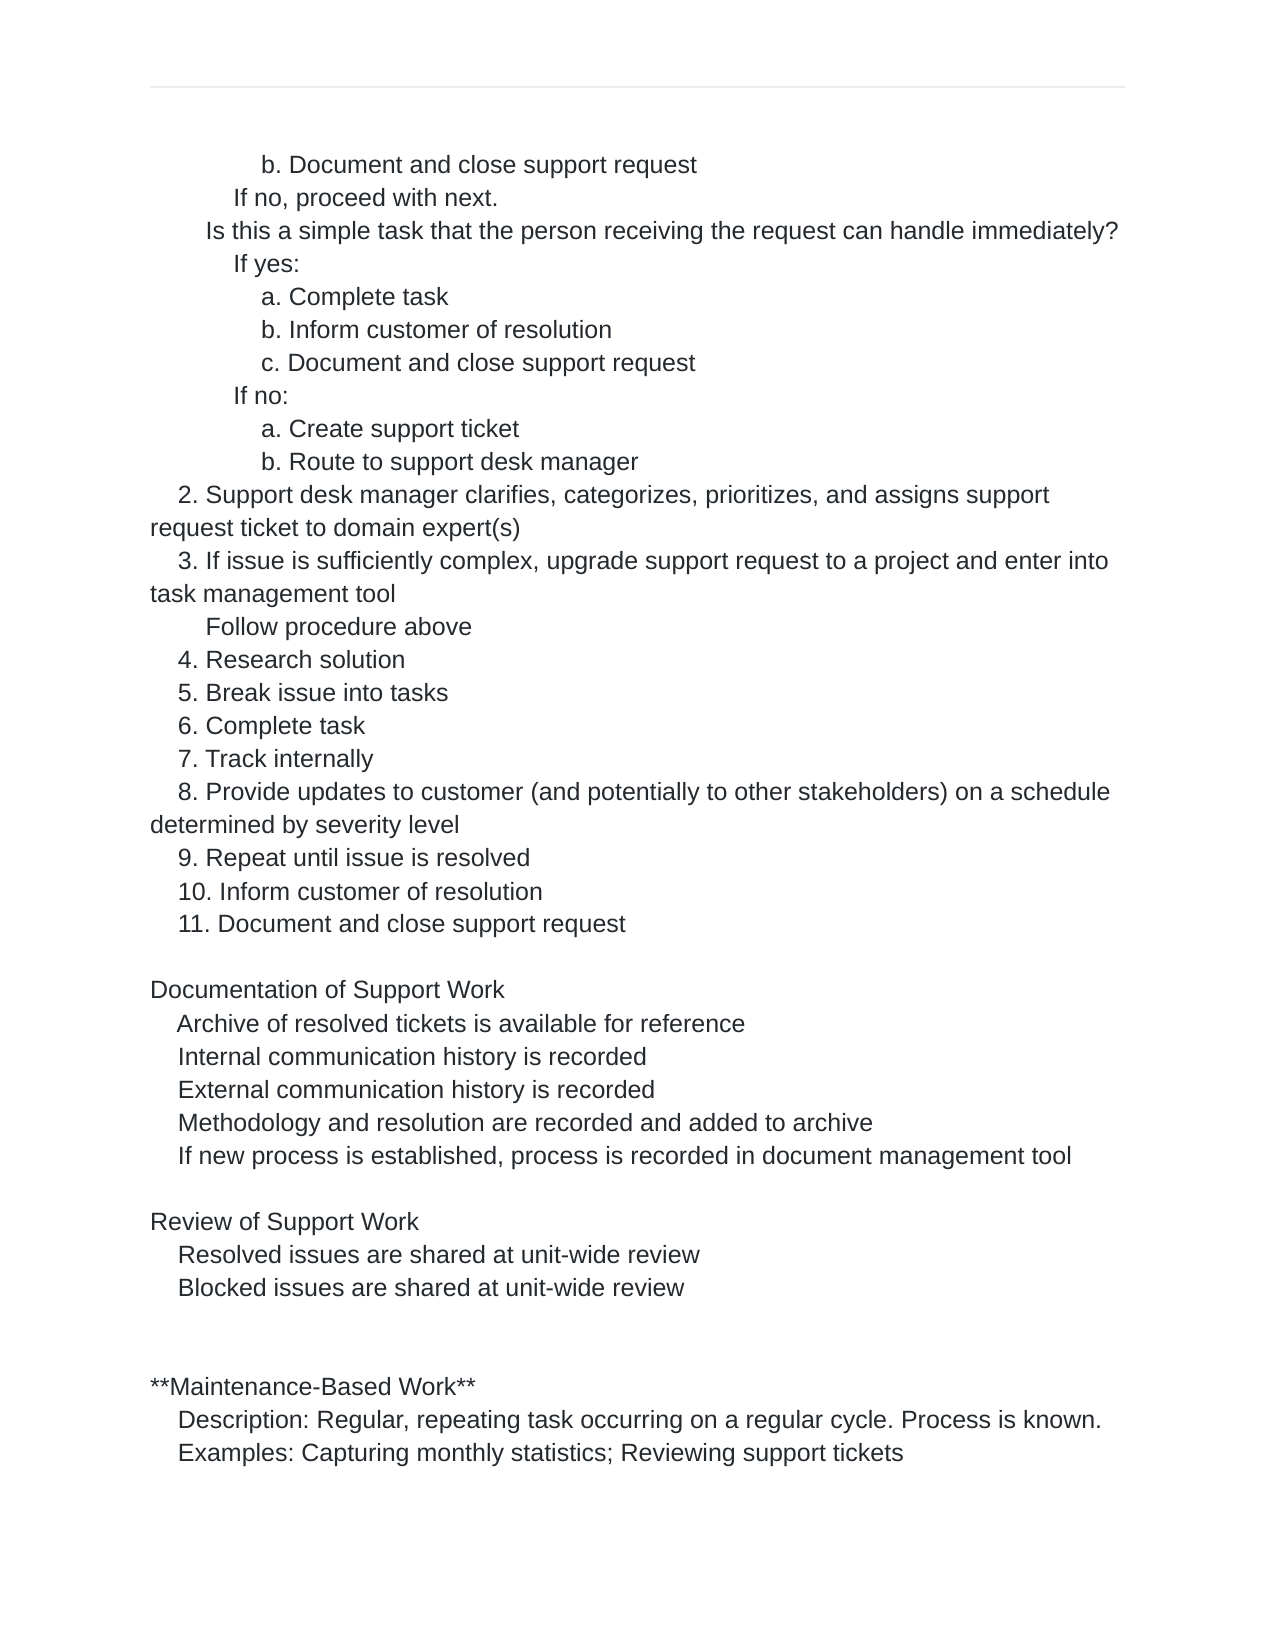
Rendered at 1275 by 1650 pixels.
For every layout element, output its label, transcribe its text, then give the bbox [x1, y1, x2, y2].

text Methodology and resolution are recorded and added to archive [150, 1108, 1125, 1136]
text Archive of resolved tickets is available for reference [150, 1008, 1125, 1037]
text **Maintenance-Based Work** [150, 1372, 1125, 1401]
text 8. Provide updates to customer (and potentially to other stakeholders) on a schedule determined by severity level [150, 777, 1125, 839]
text 4. Research solution [150, 645, 1125, 674]
text a. Create support ticket [150, 414, 1125, 443]
text 11. Document and close support request [150, 909, 1125, 938]
text b. Inform customer of resolution [150, 315, 1125, 344]
text Examples: Capturing monthly statistics; Reviewing support tickets [150, 1438, 1125, 1467]
text If no, proceed with next. [150, 183, 1125, 212]
text b. Route to support desk manager [150, 447, 1125, 476]
text If new process is established, process is recorded in document management tool [150, 1141, 1125, 1169]
text Blocked issues are shared at unit-wide review [150, 1273, 1125, 1301]
text b. Document and close support request [150, 150, 1125, 179]
text Description: Regular, repeating task occurring on a regular cycle. Process is known. [150, 1405, 1125, 1433]
text Internal communication history is recorded [150, 1042, 1125, 1070]
text External communication history is recorded [150, 1074, 1125, 1103]
text 9. Repeat until issue is resolved [150, 843, 1125, 872]
text Is this a simple task that the person receiving the request can handle immediately? [150, 216, 1125, 245]
text a. Complete task [150, 282, 1125, 311]
text Resolved issues are shared at unit-wide review [150, 1240, 1125, 1268]
text c. Document and close support request [150, 348, 1125, 377]
text Documentation of Support Work [150, 976, 1125, 1004]
text 6. Complete task [150, 711, 1125, 740]
text 7. Track internally [150, 744, 1125, 773]
text Review of Support Work [150, 1207, 1125, 1235]
text 5. Break issue into tasks [150, 678, 1125, 707]
text 10. Inform customer of resolution [150, 876, 1125, 905]
text If yes: [150, 249, 1125, 278]
text 3. If issue is sufficiently complex, upgrade support request to a project and enter into task management tool [150, 546, 1125, 608]
text 2. Support desk manager clarifies, categorizes, prioritizes, and assigns support request ticket to domain expert(s) [150, 480, 1125, 542]
text Follow procedure above [150, 612, 1125, 641]
text If no: [150, 381, 1125, 410]
